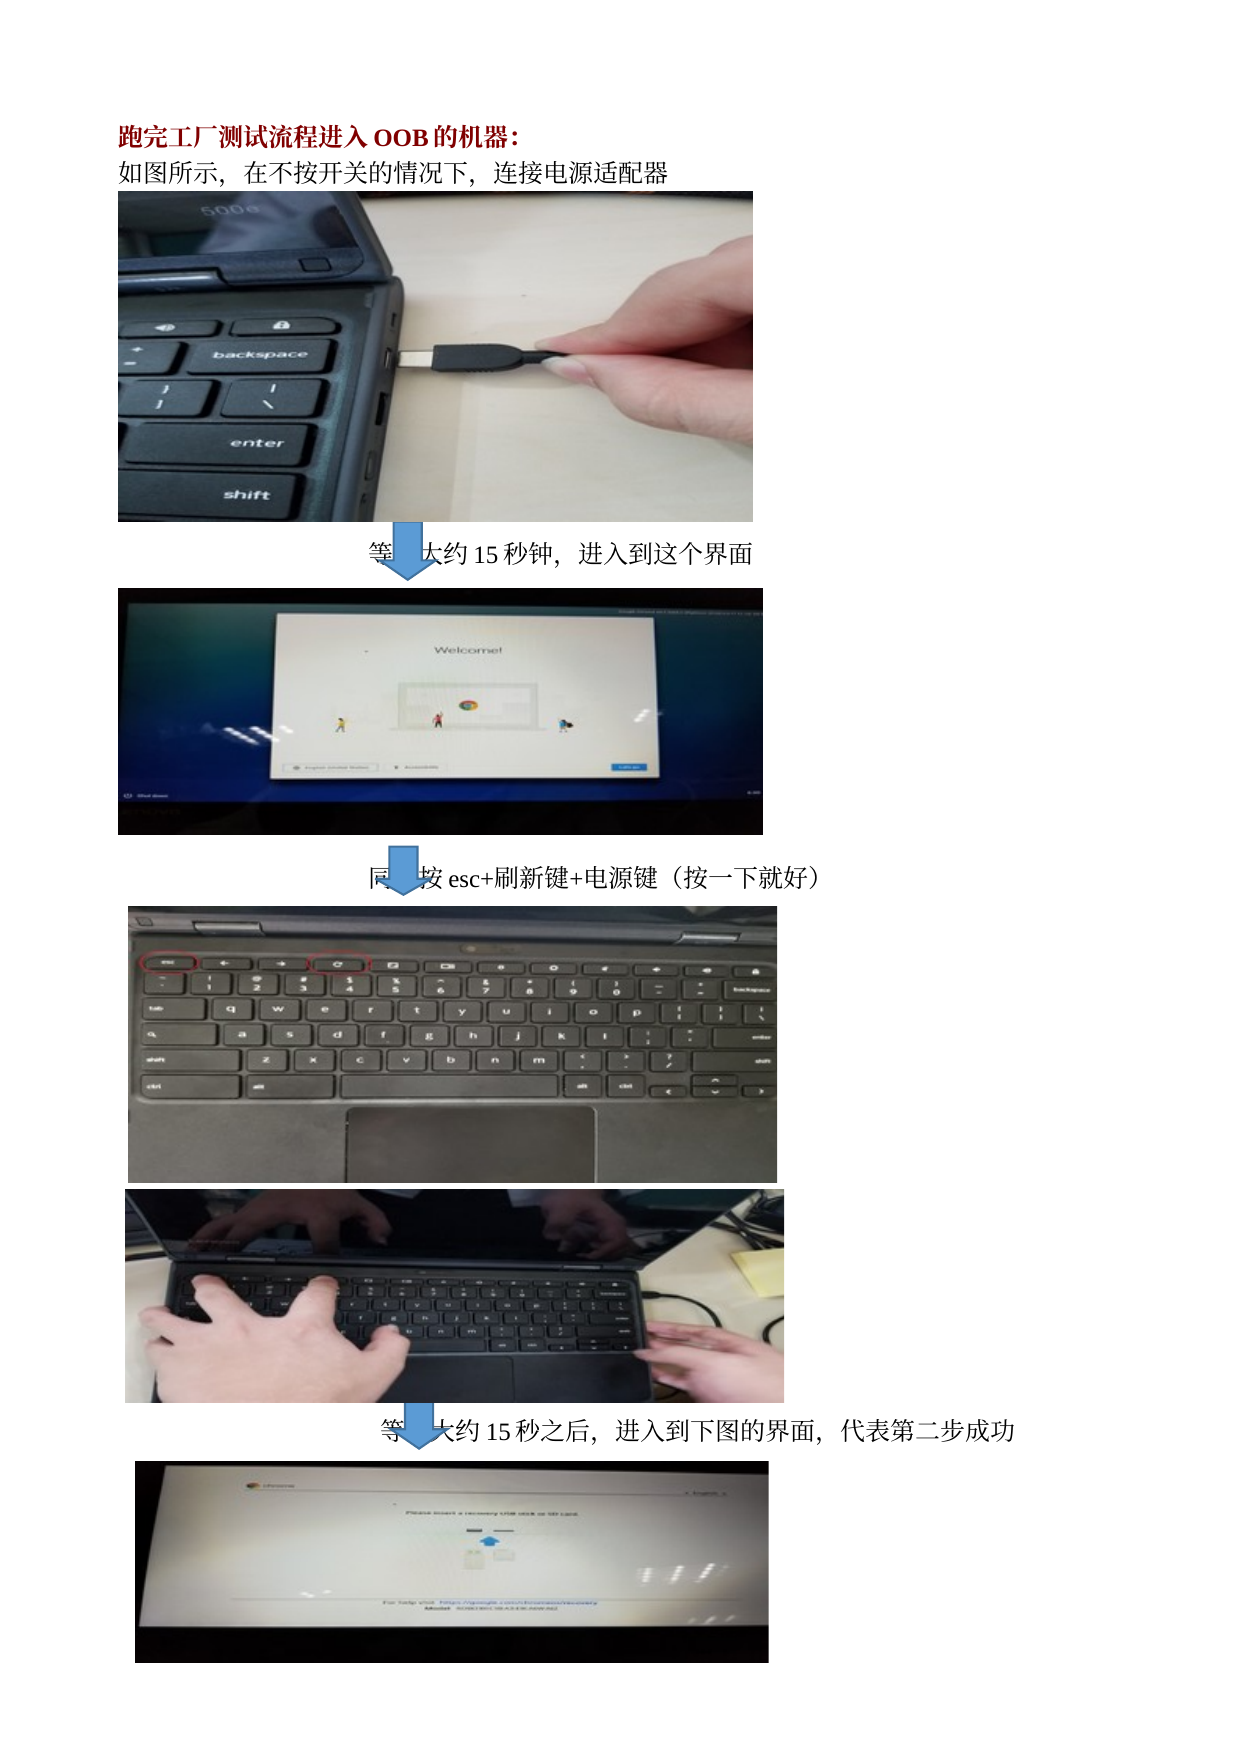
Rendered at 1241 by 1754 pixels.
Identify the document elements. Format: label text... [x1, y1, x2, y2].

text 同时按esc+刷新键+电源键（按一下就好） [118, 858, 398, 894]
picture [125, 1189, 785, 1403]
picture [135, 1461, 769, 1663]
picture [118, 588, 763, 835]
picture [128, 906, 778, 1183]
text 等待大约15秒钟，进入到这个界面 [118, 535, 392, 571]
text 跑完工厂测试流程进入OOB的机器： [118, 118, 1122, 154]
text 同时按esc+刷新键+电源键（按一下就好） [409, 858, 1122, 894]
text 等待大约15秒钟，进入到这个界面 [423, 535, 1122, 571]
text 等待大约15秒之后，进入到下图的界面，代表第二步成功 [118, 1412, 414, 1448]
text 等待大约15秒之后，进入到下图的界面，代表第二步成功 [424, 1412, 1122, 1448]
picture [118, 191, 753, 522]
text 如图所示，在不按开关的情况下，连接电源适配器 [118, 154, 1122, 190]
